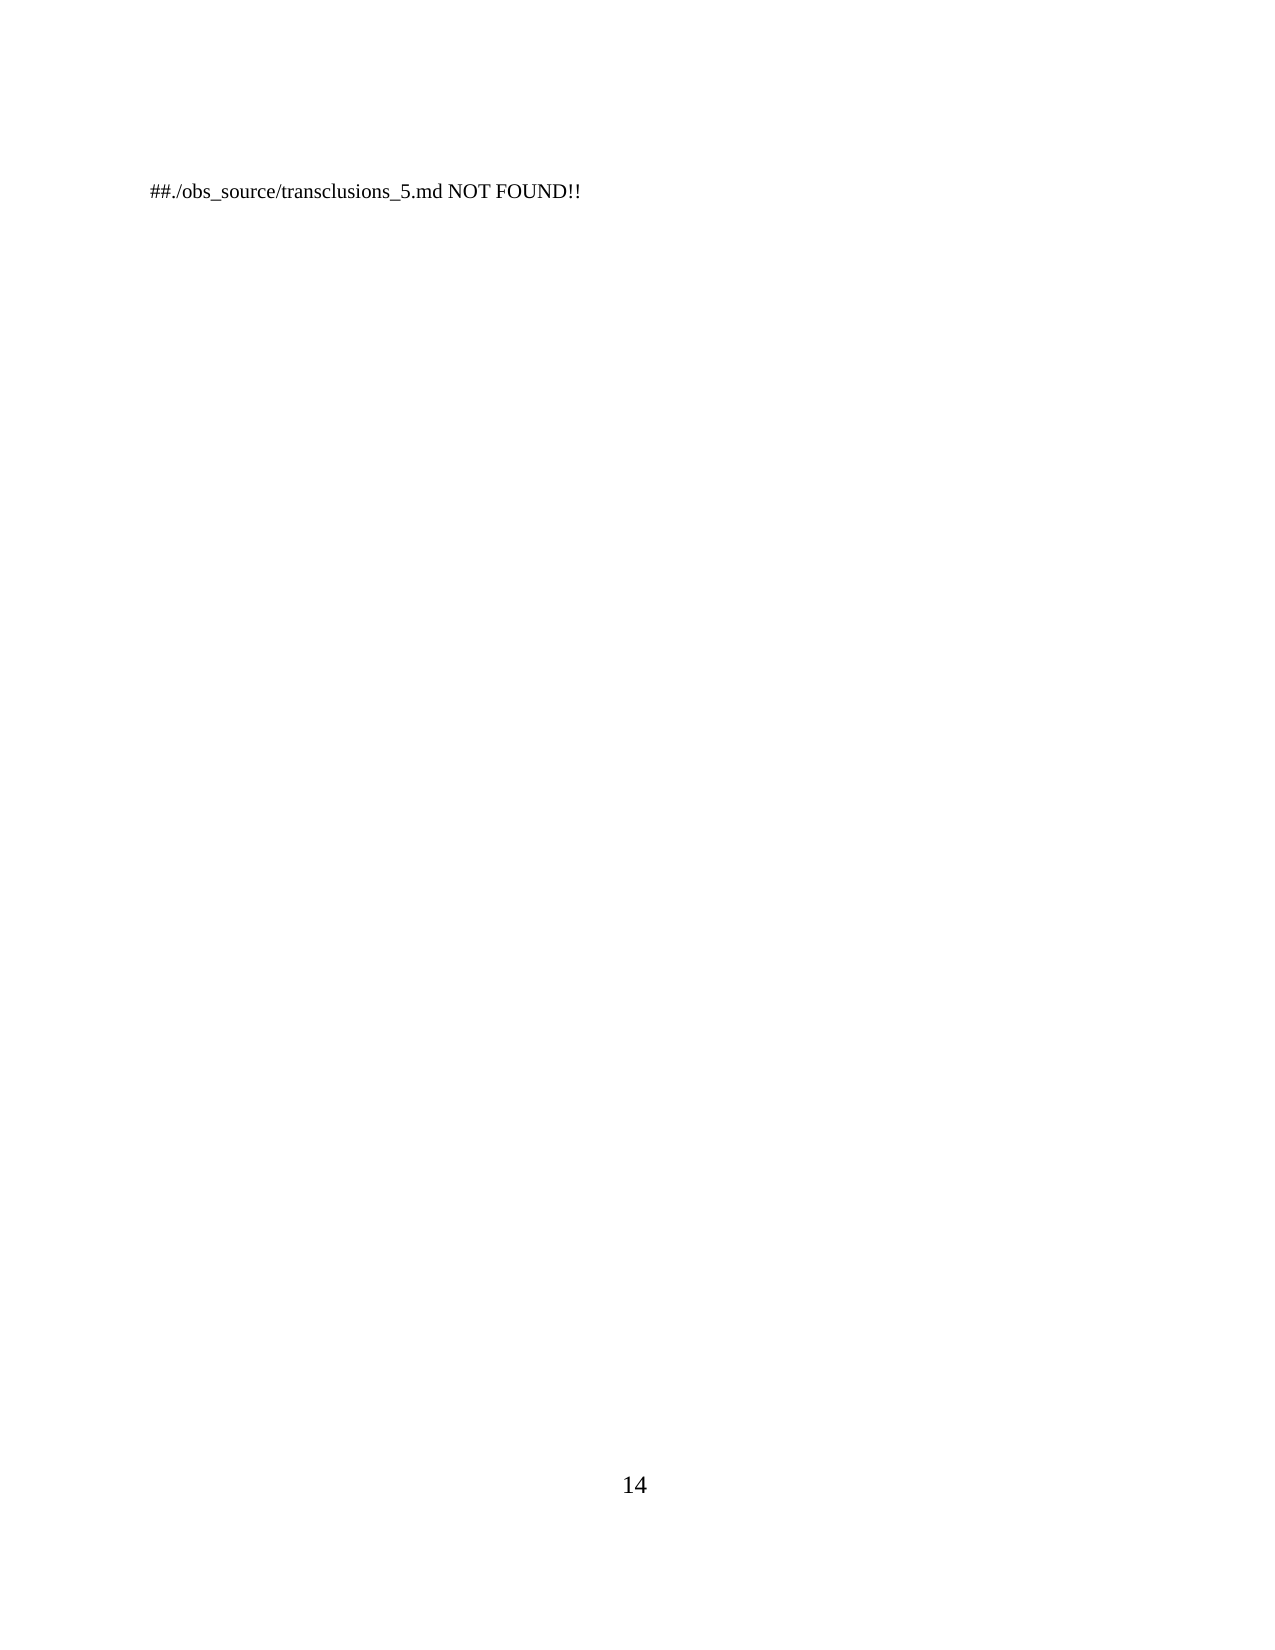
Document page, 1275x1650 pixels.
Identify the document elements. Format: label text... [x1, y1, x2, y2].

text ##./obs_source/transclusions_5.md NOT FOUND!! [150, 179, 1125, 203]
